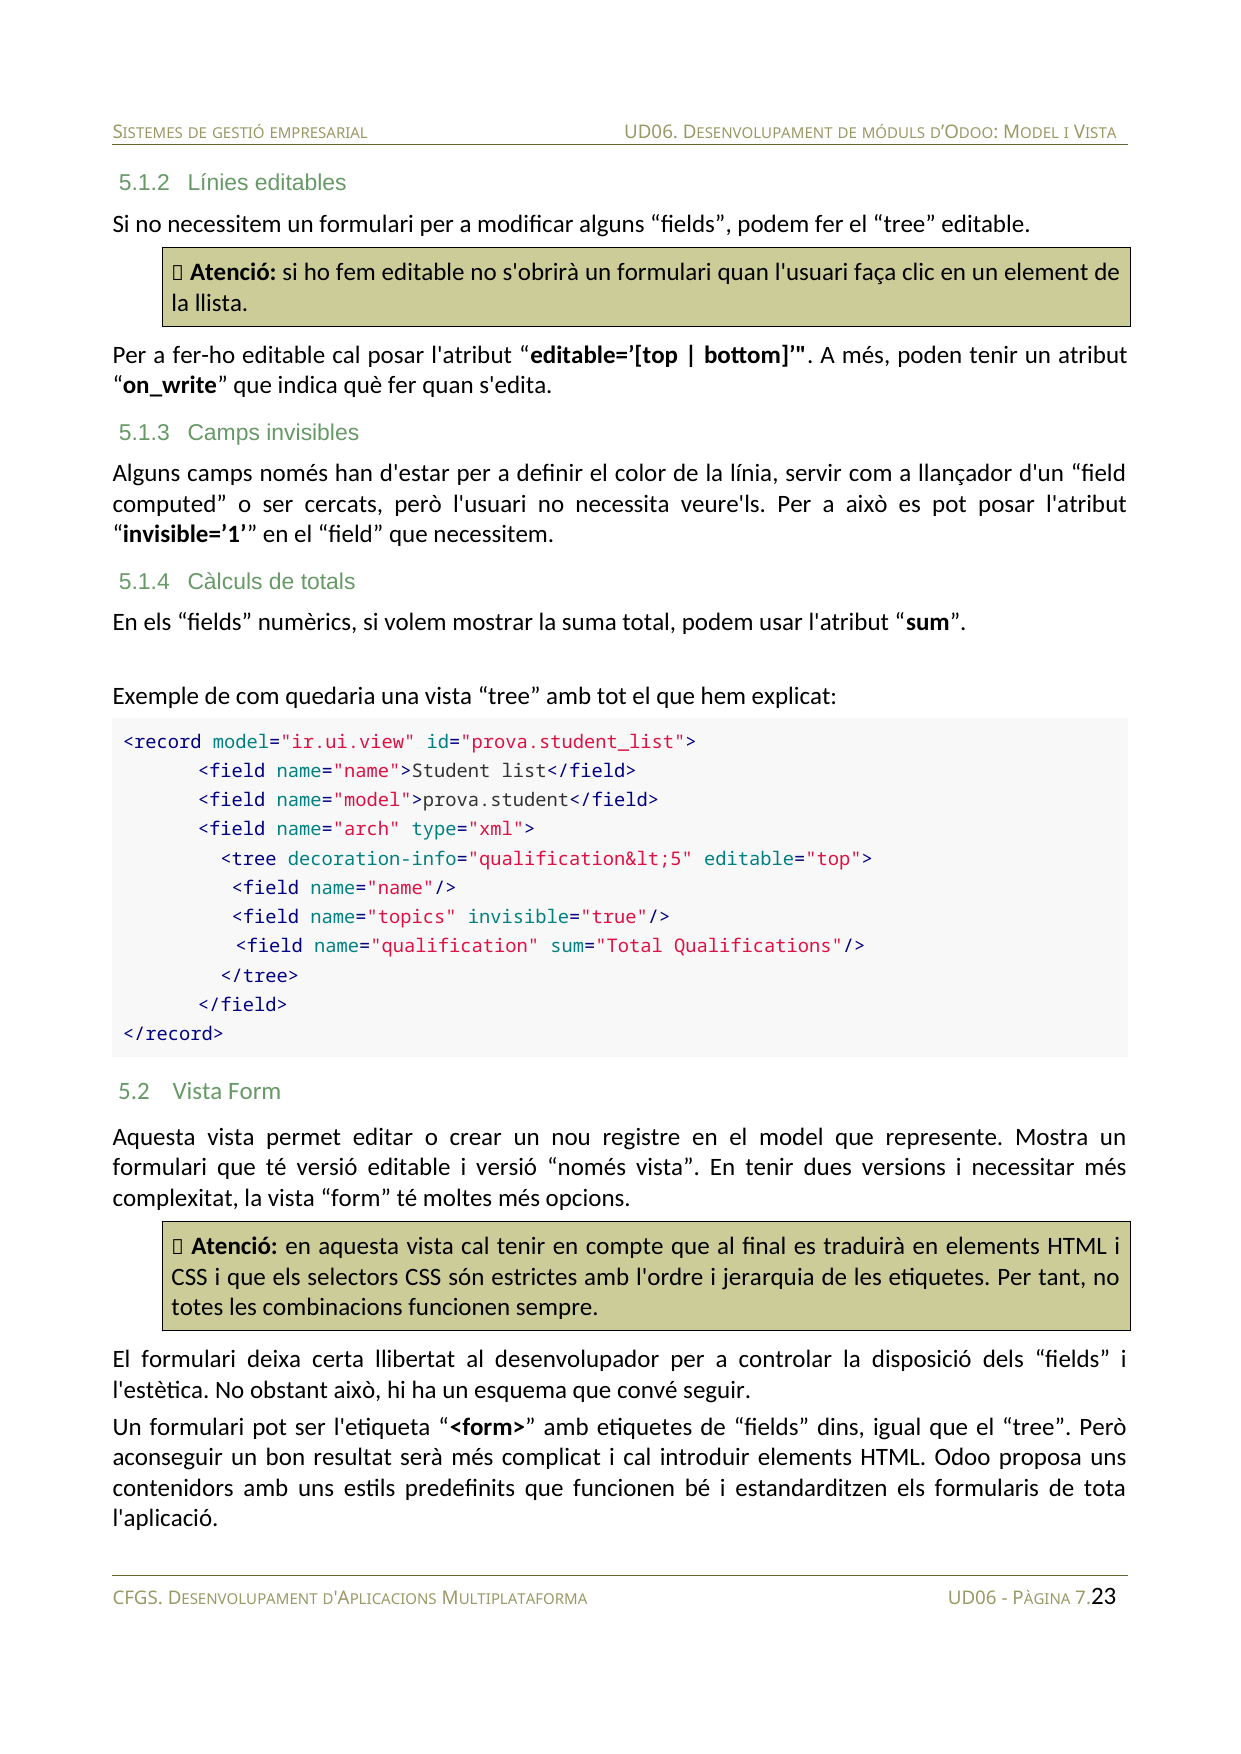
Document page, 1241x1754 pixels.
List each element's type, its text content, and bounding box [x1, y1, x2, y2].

subtitle Camps invisibles [112, 419, 1128, 445]
text ❕ Atenció: si ho fem editable no s'obrirà un formulari quan l'usuari faça clic en un element de la llista. [163, 248, 1130, 326]
text En els “fields” numèrics, si volem mostrar la suma total, podem usar l'atribut “sum”. [112, 607, 1128, 637]
text Alguns camps només han d'estar per a definir el color de la línia, servir com a llançador d'un “field computed” o ser cercats, però l'usuari no necessita veure'ls. Per a això es pot posar l'atribut “invisible=’1’” en el “field” que necessitem. [112, 457, 1128, 549]
text Per a fer-ho editable cal posar l'atribut “editable=’[top | bottom]’". A més, poden tenir un atribut “on_write” que indica què fer quan s'edita. [112, 339, 1128, 400]
text ❕ Atenció: en aquesta vista cal tenir en compte que al final es traduirà en elements HTML i CSS i que els selectors CSS són estrictes amb l'ordre i jerarquia de les etiquetes. Per tant, no totes les combinacions funcionen sempre. [163, 1222, 1130, 1330]
subtitle Línies editables [112, 169, 1128, 195]
subtitle Vista Form [112, 1075, 1128, 1106]
subtitle Càlculs de totals [112, 568, 1128, 594]
text Si no necessitem un formulari per a modificar alguns “fields”, podem fer el “tree” editable. [112, 208, 1128, 238]
text Exemple de com quedaria una vista “tree” amb tot el que hem explicat: [112, 681, 1128, 711]
table_header <record model="ir.ui.view" id="prova.student_list"> <field name="name">Student list</field> <field name="model">prova.student</field> <field name="arch" type="xml"> <tree decoration-info="qualification&lt;5" editable="top"> <field name="name"/> <field name="topics" invisible="true"/> <field name="qualification" sum="Total Qualifications"/> </tree> </field> </record> [112, 718, 1128, 1057]
text Un formulari pot ser l'etiqueta “<form>” amb etiquetes de “fields” dins, igual que el “tree”. Però aconseguir un bon resultat serà més complicat i cal introduir elements HTML. Odoo proposa uns contenidors amb uns estils predefinits que funcionen bé i estandarditzen els formularis de tota l'aplicació. [112, 1411, 1128, 1533]
text El formulari deixa certa llibertat al desenvolupador per a controlar la disposició dels “fields” i l'estètica. No obstant això, hi ha un esquema que convé seguir. [112, 1343, 1128, 1404]
text Aquesta vista permet editar o crear un nou registre en el model que represente. Mostra un formulari que té versió editable i versió “només vista”. En tenir dues versions i necessitar més complexitat, la vista “form” té moltes més opcions. [112, 1121, 1128, 1212]
